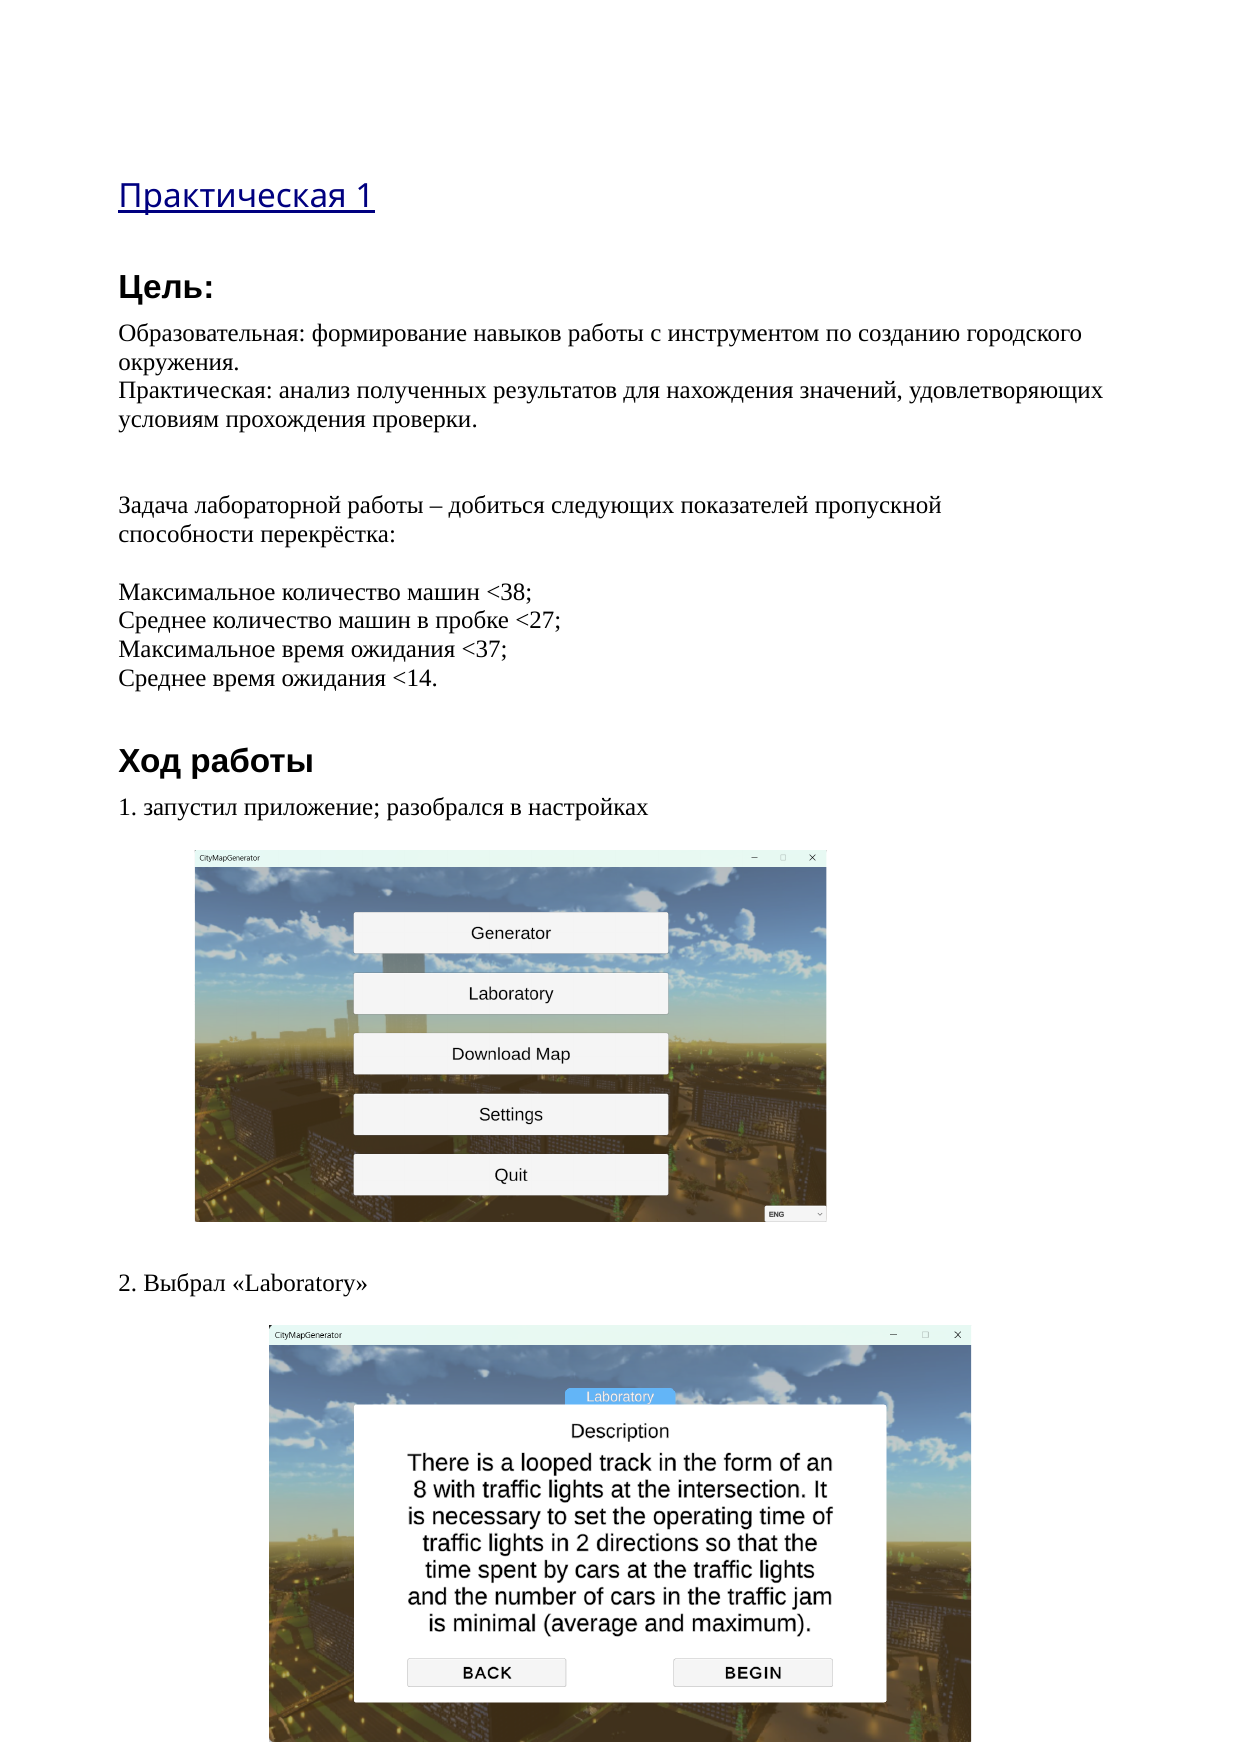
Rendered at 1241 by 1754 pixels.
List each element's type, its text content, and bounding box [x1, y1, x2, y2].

text способности перекрёстка: [118, 519, 1122, 548]
picture [269, 1325, 972, 1742]
picture [194, 850, 827, 1222]
text Максимальное количество машин <38; [118, 577, 1122, 605]
text 1. запустил приложение; разобрался в настройках [118, 792, 1122, 821]
text 2. Выбрал «Laboratory» [118, 1268, 1122, 1297]
text Практическая: анализ полученных результатов для нахождения значений, удовлетворяющих условиям прохождения проверки. [118, 375, 1122, 433]
text Среднее количество машин в пробке <27; [118, 605, 1122, 634]
subtitle Практическая 1 [118, 172, 1122, 217]
text Максимальное время ожидания <37; [118, 634, 1122, 663]
subtitle Ход работы [118, 741, 1122, 779]
subtitle Цель: [118, 267, 1122, 305]
text Среднее время ожидания <14. [118, 663, 1122, 692]
text Задача лабораторной работы – добиться следующих показателей пропускной [118, 490, 1122, 519]
text Образовательная: формирование навыков работы с инструментом по созданию городского окружения. [118, 318, 1122, 375]
